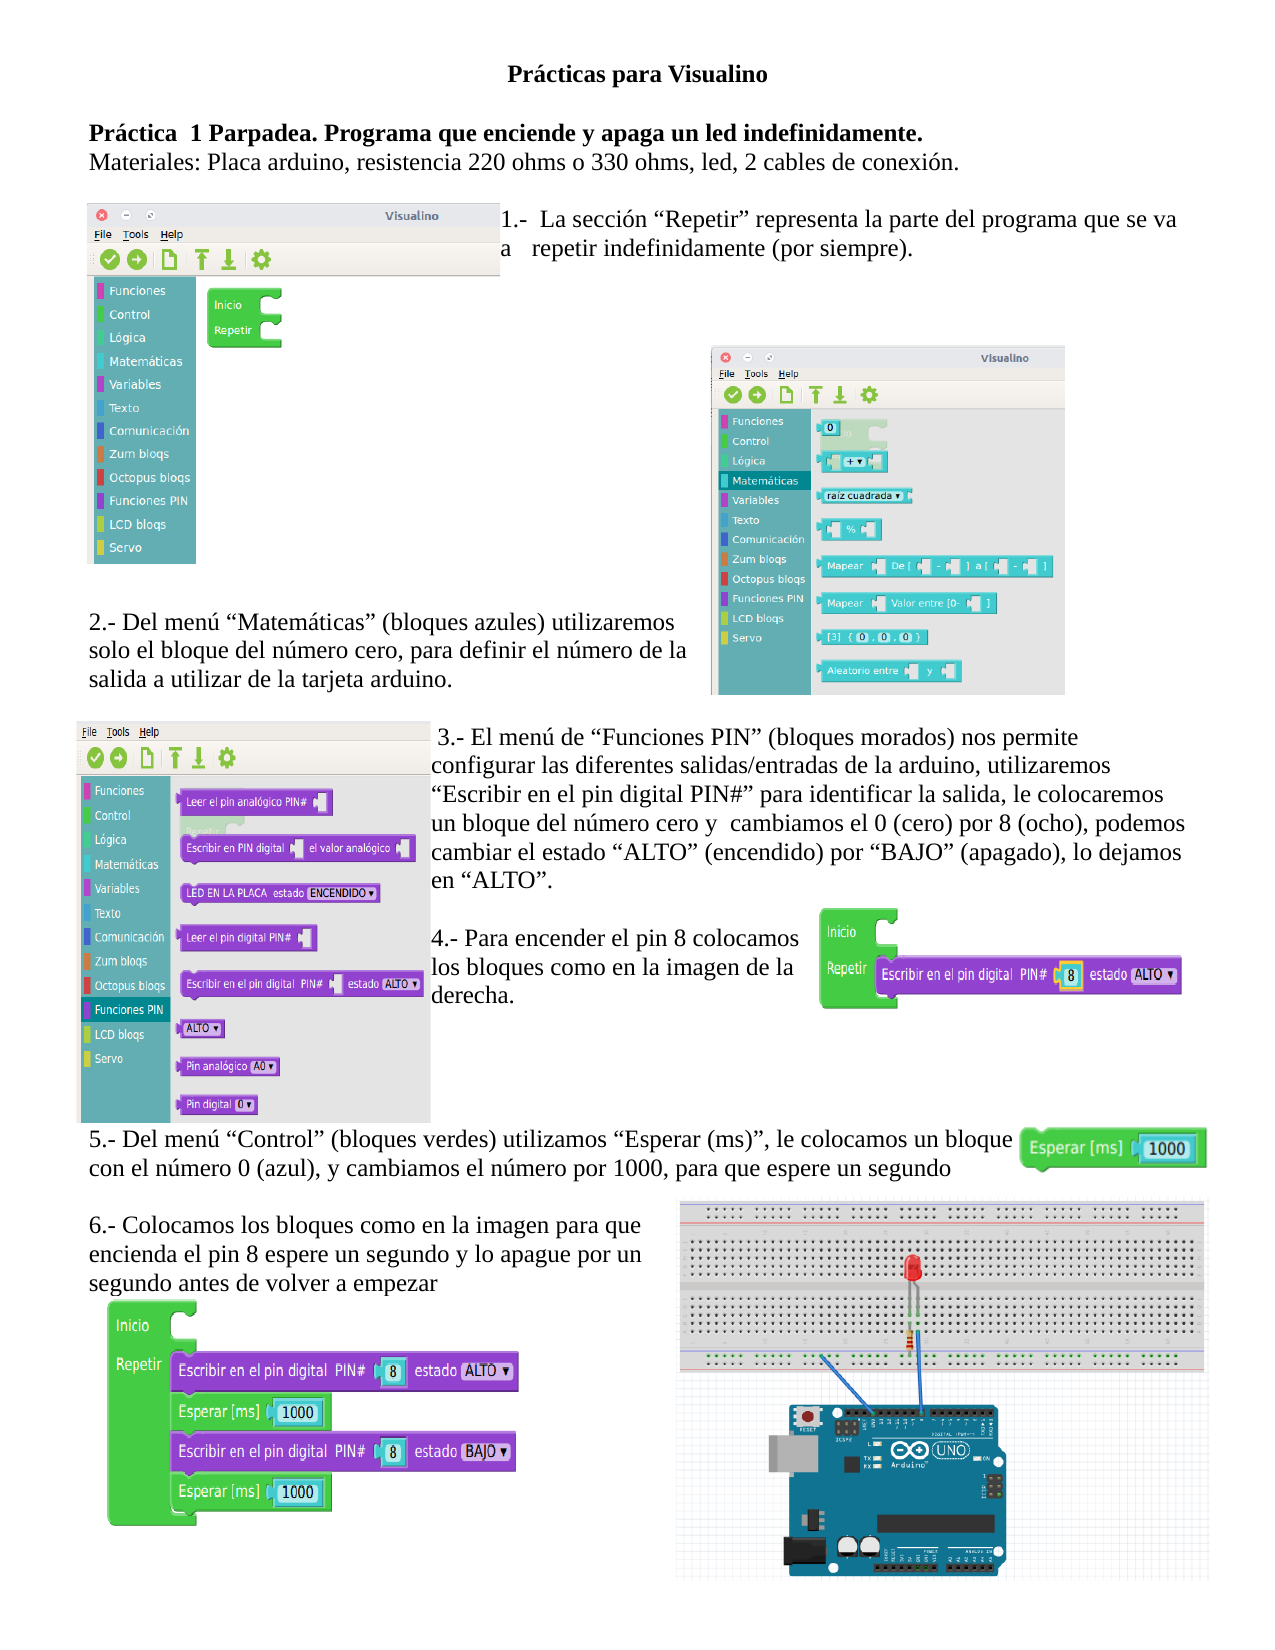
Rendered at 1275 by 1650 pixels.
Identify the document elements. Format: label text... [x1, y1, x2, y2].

text 1.- La sección “Repetir” representa la parte del programa que se va a repetir indefinidamente (por siempre). [501, 204, 1186, 262]
text 6.- Colocamos los bloques como en la imagen para que encienda el pin 8 espere un segundo y lo apague por un segundo antes de volver a empezar [88, 1211, 675, 1297]
picture [710, 345, 1065, 695]
picture [1016, 1121, 1214, 1181]
picture [86, 203, 501, 564]
text 2.- Del menú “Matemáticas” (bloques azules) utilizaremos solo el bloque del número cero, para definir el número de la salida a utilizar de la tarjeta arduino. [88, 607, 710, 693]
text [1065, 607, 1186, 693]
picture [817, 906, 1183, 1013]
picture [675, 1197, 1210, 1581]
text 3.- El menú de “Funciones PIN” (bloques morados) nos permite configurar las diferentes salidas/entradas de la arduino, utilizaremos “Escribir en el pin digital PIN#” para identificar la salida, le colocaremos un bloque del número cero y cambiamos el 0 (cero) por 8 (ocho), podemos cambiar el estado “ALTO” (encendido) por “BAJO” (apagado), lo dejamos en “ALTO”. [431, 722, 1186, 894]
text Práctica 1 Parpadea. Programa que enciende y apaga un led indefinidamente. [88, 118, 1186, 147]
picture [104, 1296, 521, 1533]
picture [76, 721, 431, 1123]
text Materiales: Placa arduino, resistencia 220 ohms o 330 ohms, led, 2 cables de conexión. [88, 147, 1186, 176]
text 4.- Para encender el pin 8 colocamos los bloques como en la imagen de la derecha. [431, 923, 817, 1009]
text 5.- Del menú “Control” (bloques verdes) utilizamos “Esperar (ms)”, le colocamos un bloque con el número 0 (azul), y cambiamos el número por 1000, para que espere un segundo [88, 1124, 1186, 1182]
